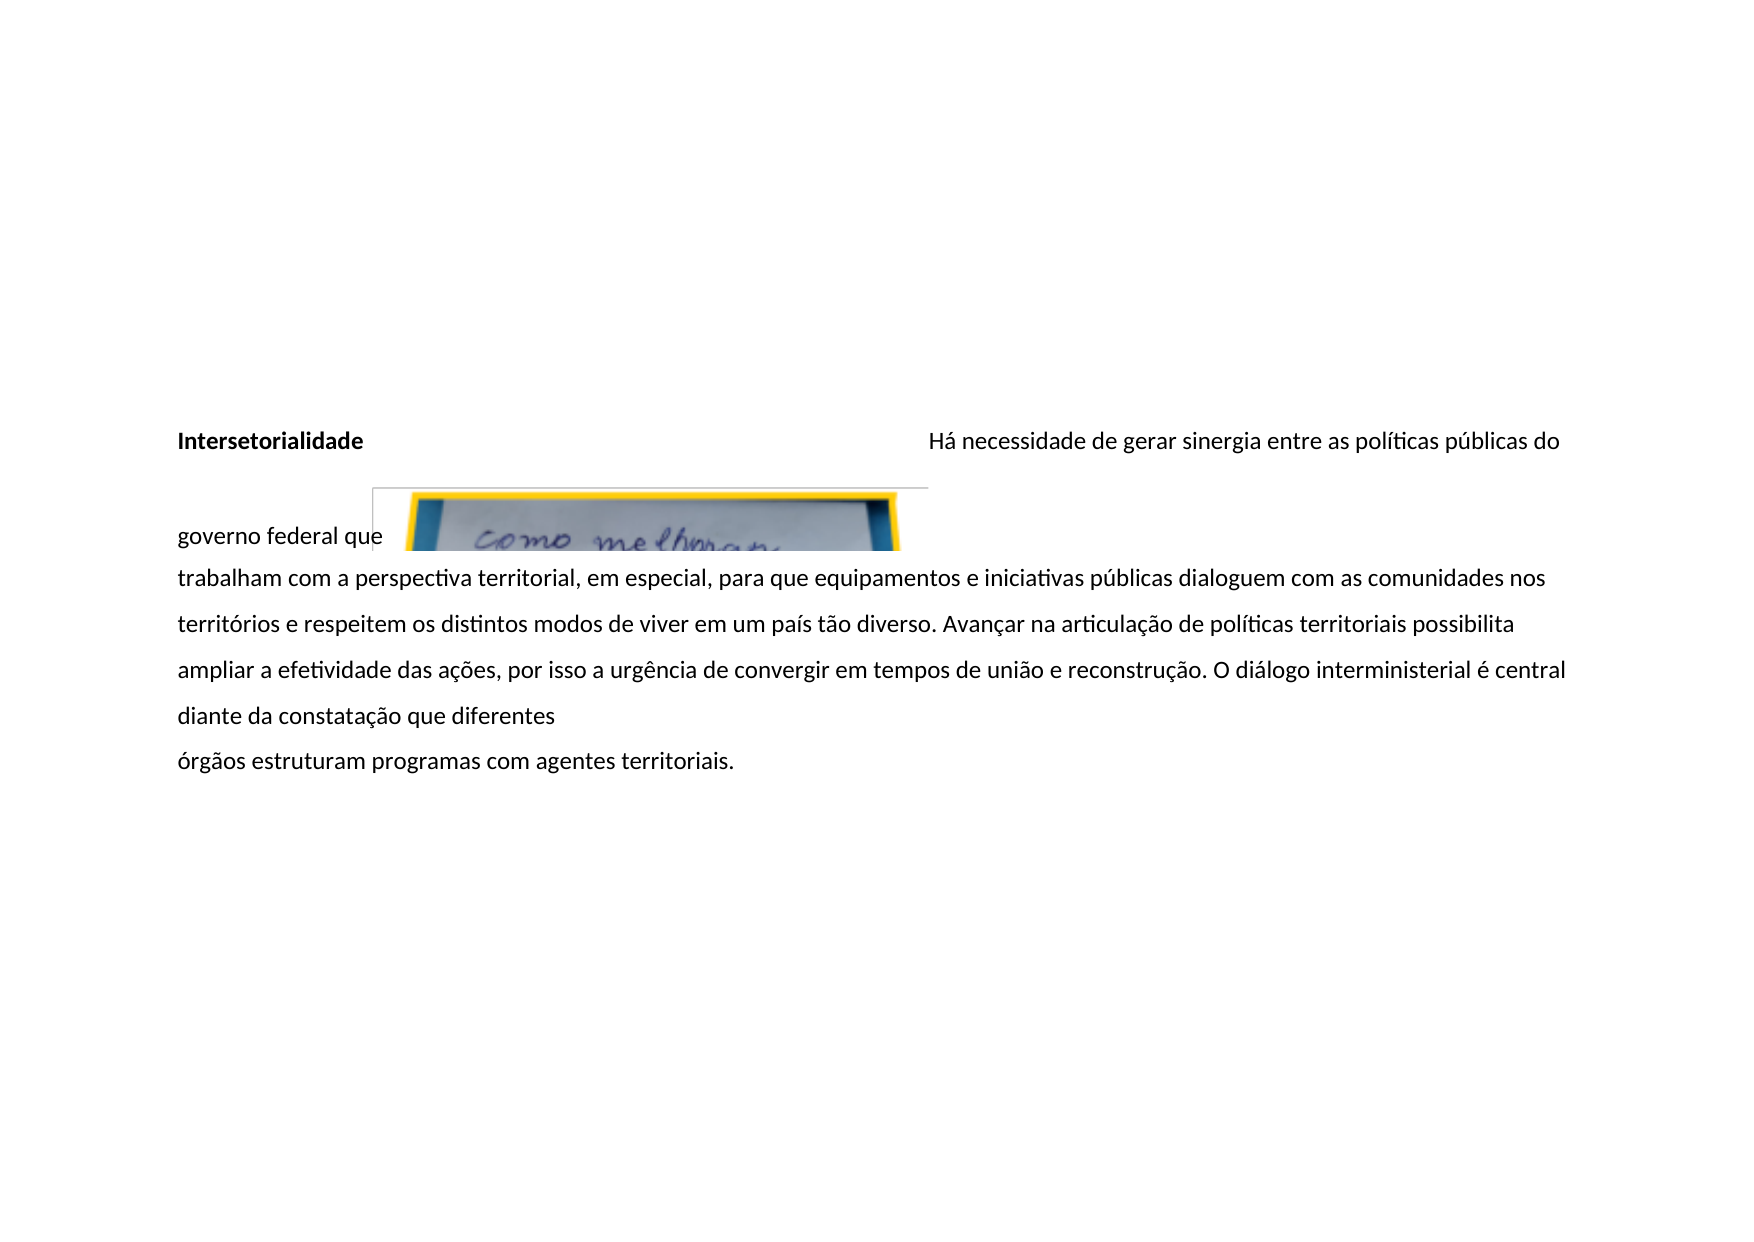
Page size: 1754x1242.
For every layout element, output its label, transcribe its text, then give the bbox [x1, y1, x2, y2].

text trabalham com a perspectiva territorial, em especial, para que equipamentos e iniciativas públicas dialoguem com as comunidades nos territórios e respeitem os distintos modos de viver em um país tão diverso. Avançar na articulação de políticas territoriais possibilita ampliar a efetividade das ações, por isso a urgência de convergir em tempos de união e reconstrução. O diálogo interministerial é central diante da constatação que diferentes [177, 562, 1577, 731]
text Intersetorialidade Há necessidade de gerar sinergia entre as políticas públicas do governo federal que [177, 148, 1577, 551]
text órgãos estruturam programas com agentes territoriais. [177, 750, 1577, 774]
